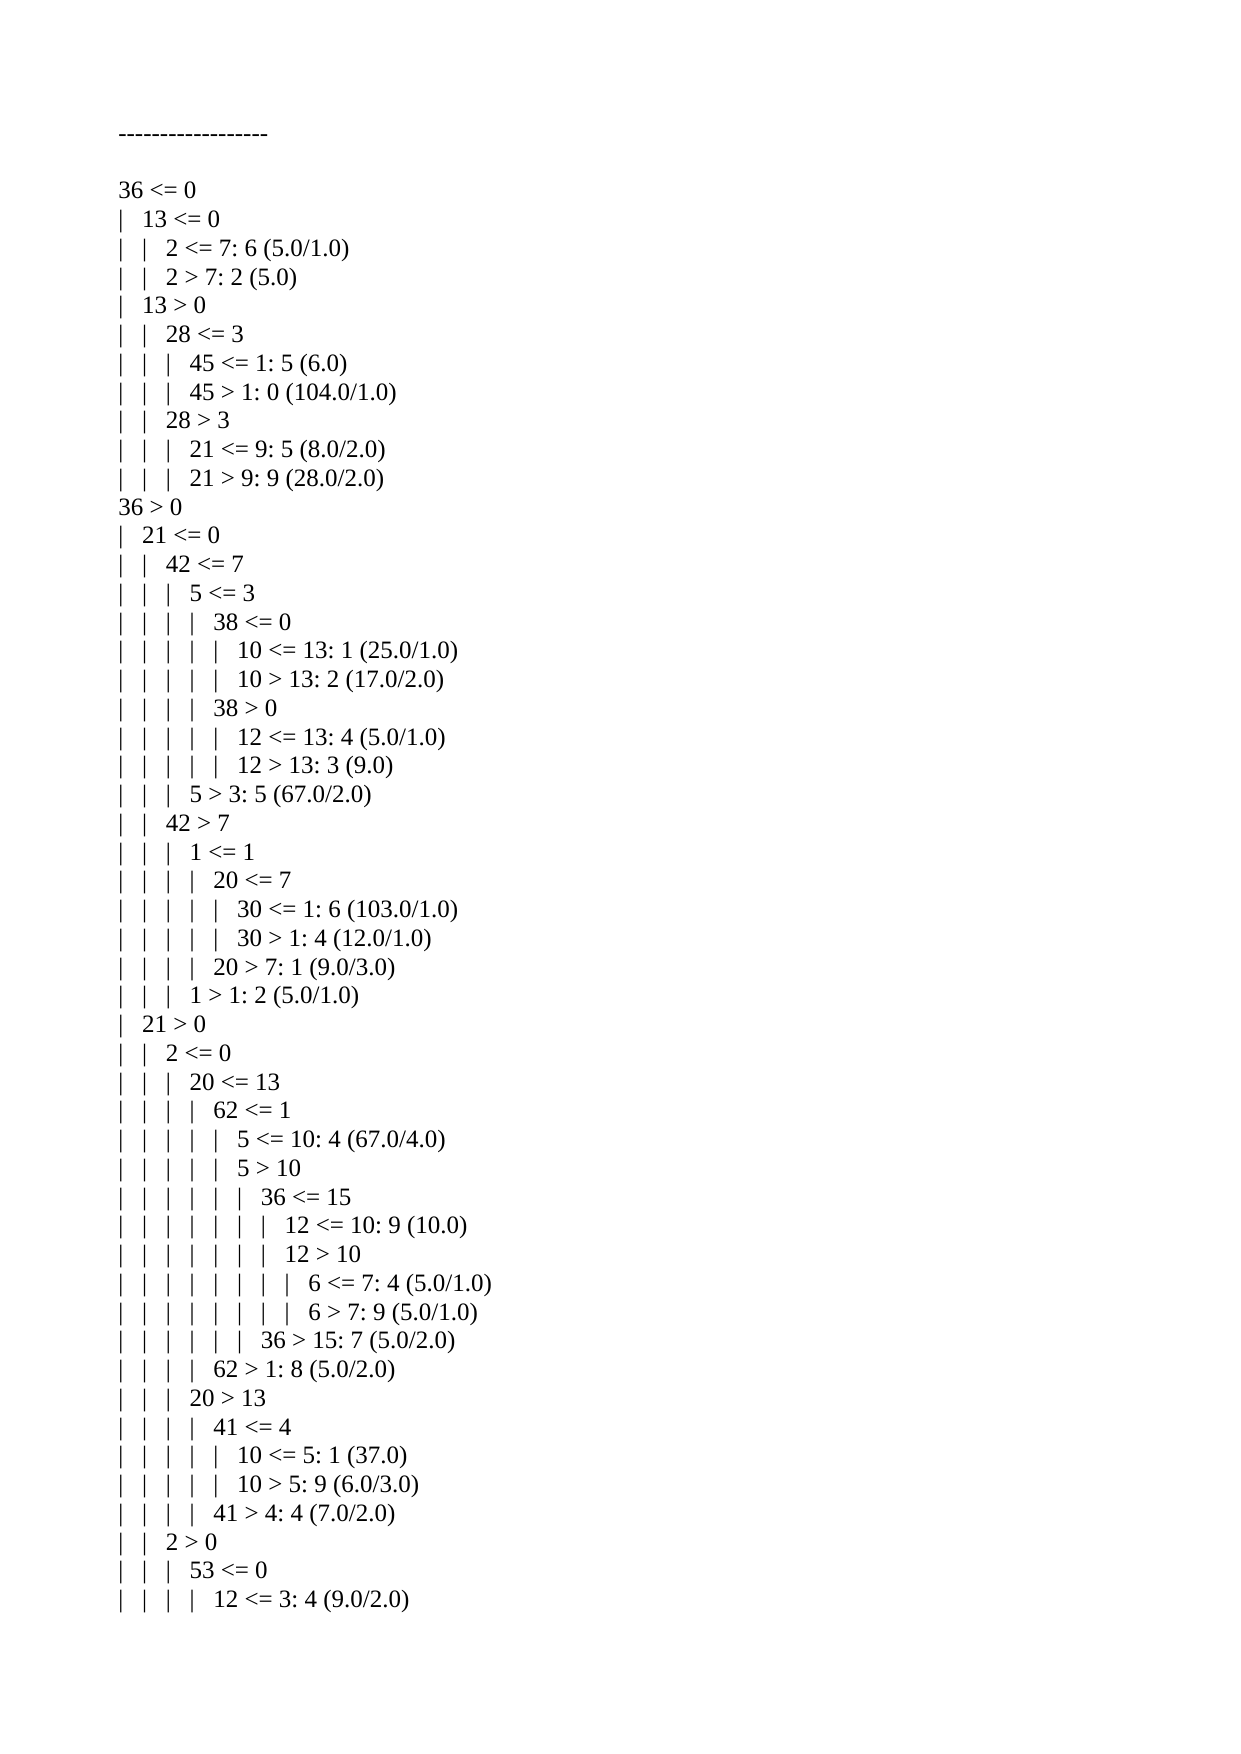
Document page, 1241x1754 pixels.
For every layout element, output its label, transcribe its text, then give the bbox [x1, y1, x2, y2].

text | | | | | 30 > 1: 4 (12.0/1.0) [118, 923, 1122, 952]
text | | | | 41 > 4: 4 (7.0/2.0) [118, 1498, 1122, 1527]
text | | | | 41 <= 4 [118, 1412, 1122, 1441]
text | | | | | | | 12 > 10 [118, 1239, 1122, 1268]
text | | | 21 <= 9: 5 (8.0/2.0) [118, 434, 1122, 463]
text | | 2 > 7: 2 (5.0) [118, 262, 1122, 291]
text | | | 1 > 1: 2 (5.0/1.0) [118, 981, 1122, 1009]
text | | | | | 30 <= 1: 6 (103.0/1.0) [118, 894, 1122, 923]
text | | | | 20 <= 7 [118, 866, 1122, 894]
text | | | | 62 <= 1 [118, 1096, 1122, 1124]
text | | | | 12 <= 3: 4 (9.0/2.0) [118, 1584, 1122, 1613]
text | | | | 38 <= 0 [118, 607, 1122, 636]
text | | | 53 <= 0 [118, 1556, 1122, 1584]
text | | | 5 > 3: 5 (67.0/2.0) [118, 779, 1122, 808]
text | | 28 > 3 [118, 406, 1122, 434]
text | | | | | | | | 6 <= 7: 4 (5.0/1.0) [118, 1268, 1122, 1297]
text | | 28 <= 3 [118, 319, 1122, 348]
text | | | | 20 > 7: 1 (9.0/3.0) [118, 952, 1122, 981]
text | | | | | | | 12 <= 10: 9 (10.0) [118, 1211, 1122, 1239]
text | | | 45 <= 1: 5 (6.0) [118, 348, 1122, 377]
text | 13 > 0 [118, 291, 1122, 319]
text | | | | | 10 <= 13: 1 (25.0/1.0) [118, 636, 1122, 664]
text | | 2 > 0 [118, 1527, 1122, 1556]
text | 21 <= 0 [118, 521, 1122, 549]
text | | 2 <= 0 [118, 1038, 1122, 1067]
text | | | | | 12 <= 13: 4 (5.0/1.0) [118, 722, 1122, 751]
text | 13 <= 0 [118, 204, 1122, 233]
text | | | 20 > 13 [118, 1383, 1122, 1412]
text 36 > 0 [118, 492, 1122, 521]
text | | | 20 <= 13 [118, 1067, 1122, 1096]
text | | | | | 10 > 13: 2 (17.0/2.0) [118, 664, 1122, 693]
text | | | | | | | | 6 > 7: 9 (5.0/1.0) [118, 1297, 1122, 1326]
text | | 42 <= 7 [118, 549, 1122, 578]
text | | | | | 5 > 10 [118, 1153, 1122, 1182]
text | 21 > 0 [118, 1009, 1122, 1038]
text | | | | | 10 <= 5: 1 (37.0) [118, 1441, 1122, 1469]
text | | 42 > 7 [118, 808, 1122, 837]
text 36 <= 0 [118, 176, 1122, 204]
text | | | | 38 > 0 [118, 693, 1122, 722]
text | | | | | 10 > 5: 9 (6.0/3.0) [118, 1469, 1122, 1498]
text | | | | 62 > 1: 8 (5.0/2.0) [118, 1354, 1122, 1383]
text | | | 1 <= 1 [118, 837, 1122, 866]
text | | | 21 > 9: 9 (28.0/2.0) [118, 463, 1122, 492]
text | | | 5 <= 3 [118, 578, 1122, 607]
text | | 2 <= 7: 6 (5.0/1.0) [118, 233, 1122, 262]
text | | | 45 > 1: 0 (104.0/1.0) [118, 377, 1122, 406]
text | | | | | 5 <= 10: 4 (67.0/4.0) [118, 1124, 1122, 1153]
text | | | | | 12 > 13: 3 (9.0) [118, 751, 1122, 779]
text | | | | | | 36 <= 15 [118, 1182, 1122, 1211]
text | | | | | | 36 > 15: 7 (5.0/2.0) [118, 1326, 1122, 1354]
text ------------------ [118, 118, 1122, 147]
